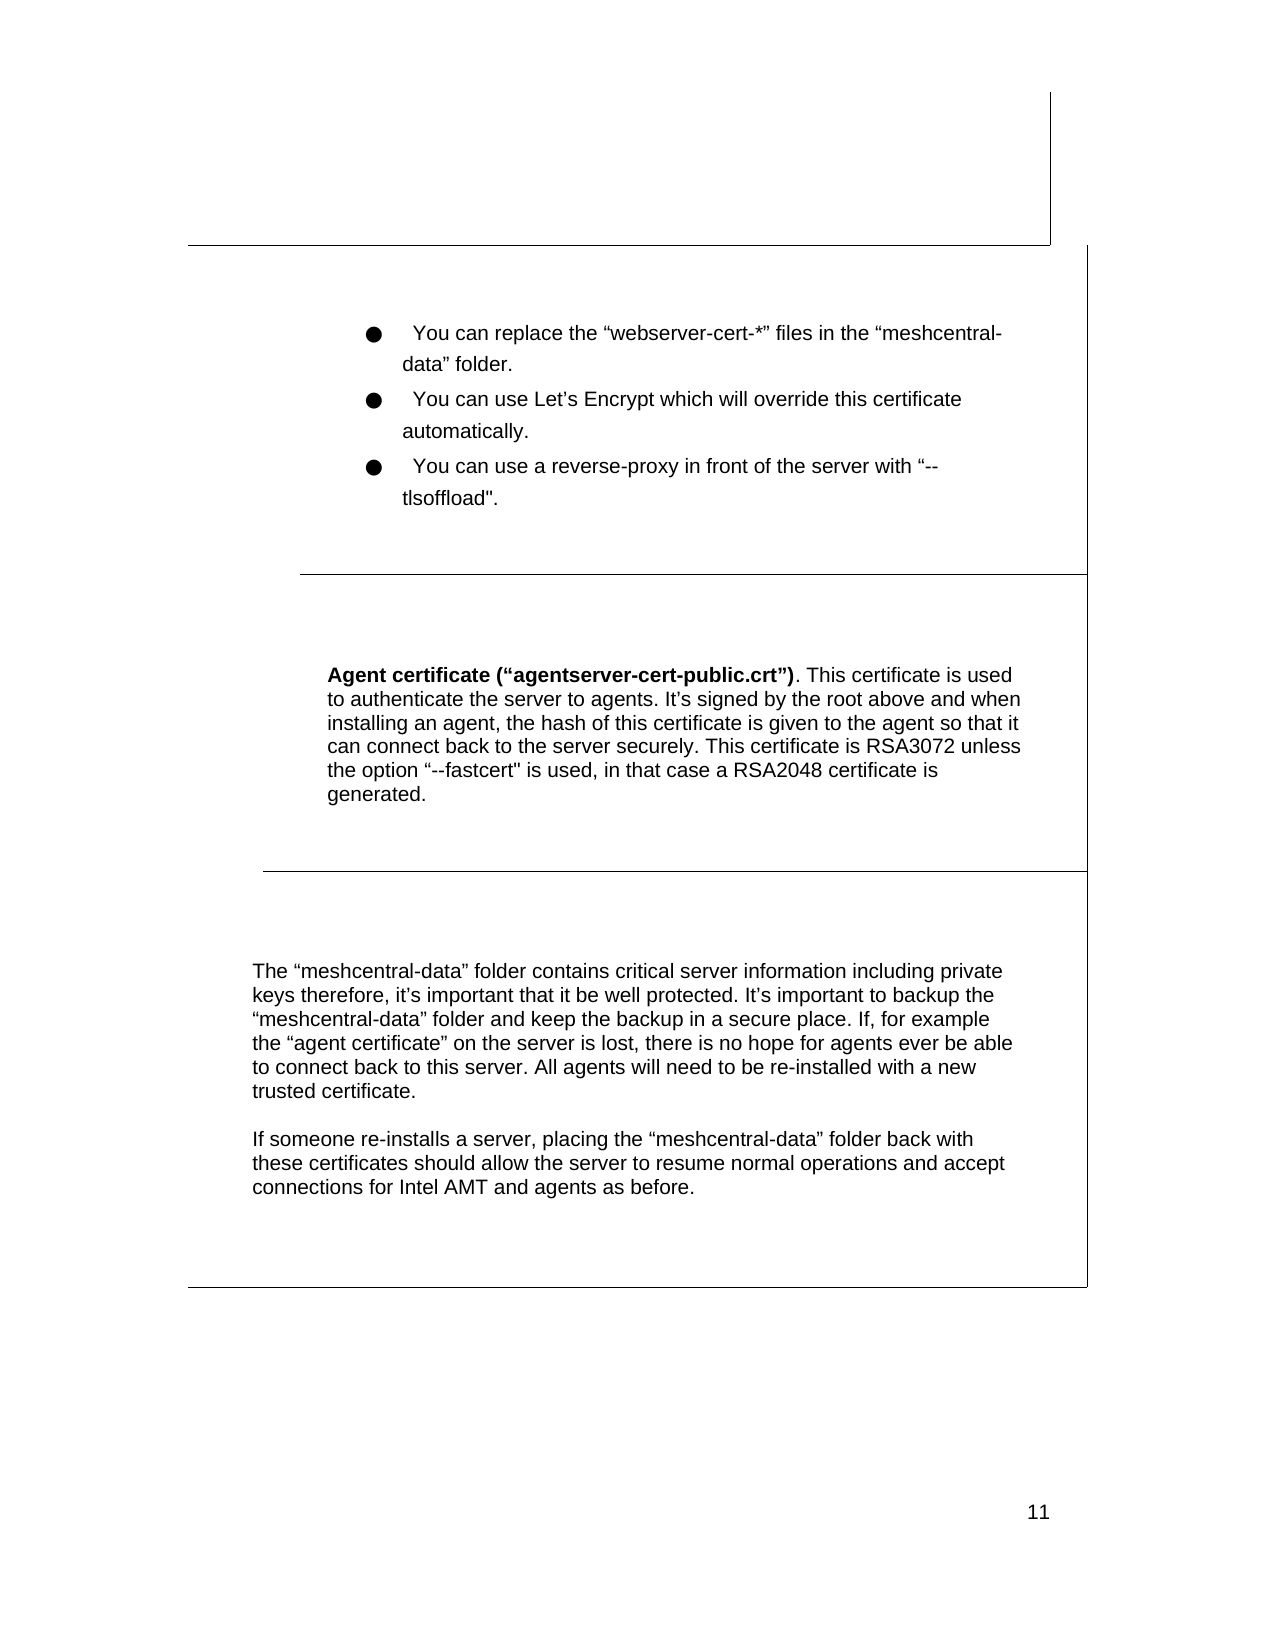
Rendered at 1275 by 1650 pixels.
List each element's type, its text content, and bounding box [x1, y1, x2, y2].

text The “meshcentral-data” folder contains critical server information including private keys therefore, it’s important that it be well protected. It’s important to backup the “meshcentral-data” folder and keep the backup in a secure place. If, for example the “agent certificate” on the server is lost, there is no hope for agents ever be able to connect back to this server. All agents will need to be re-installed with a new trusted certificate. [187, 959, 1087, 1103]
list You can replace the “webserver-cert-*” files in the “meshcentral-data” folder. [300, 245, 1087, 376]
list You can use Let’s Encrypt which will override this certificate automatically. [300, 376, 1087, 443]
text Agent certificate (“agentserver-cert-public.crt”). This certificate is used to authenticate the server to agents. It’s signed by the root above and when installing an agent, the hash of this certificate is given to the agent so that it can connect back to the server securely. This certificate is RSA3072 unless the option “--fastcert" is used, in that case a RSA2048 certificate is generated. [262, 662, 1087, 871]
list You can use a reverse-proxy in front of the server with “--tlsoffload". [300, 443, 1087, 574]
text If someone re-installs a server, placing the “meshcentral-data” folder back with these certificates should allow the server to resume normal operations and accept connections for Intel AMT and agents as before. [187, 1127, 1087, 1199]
